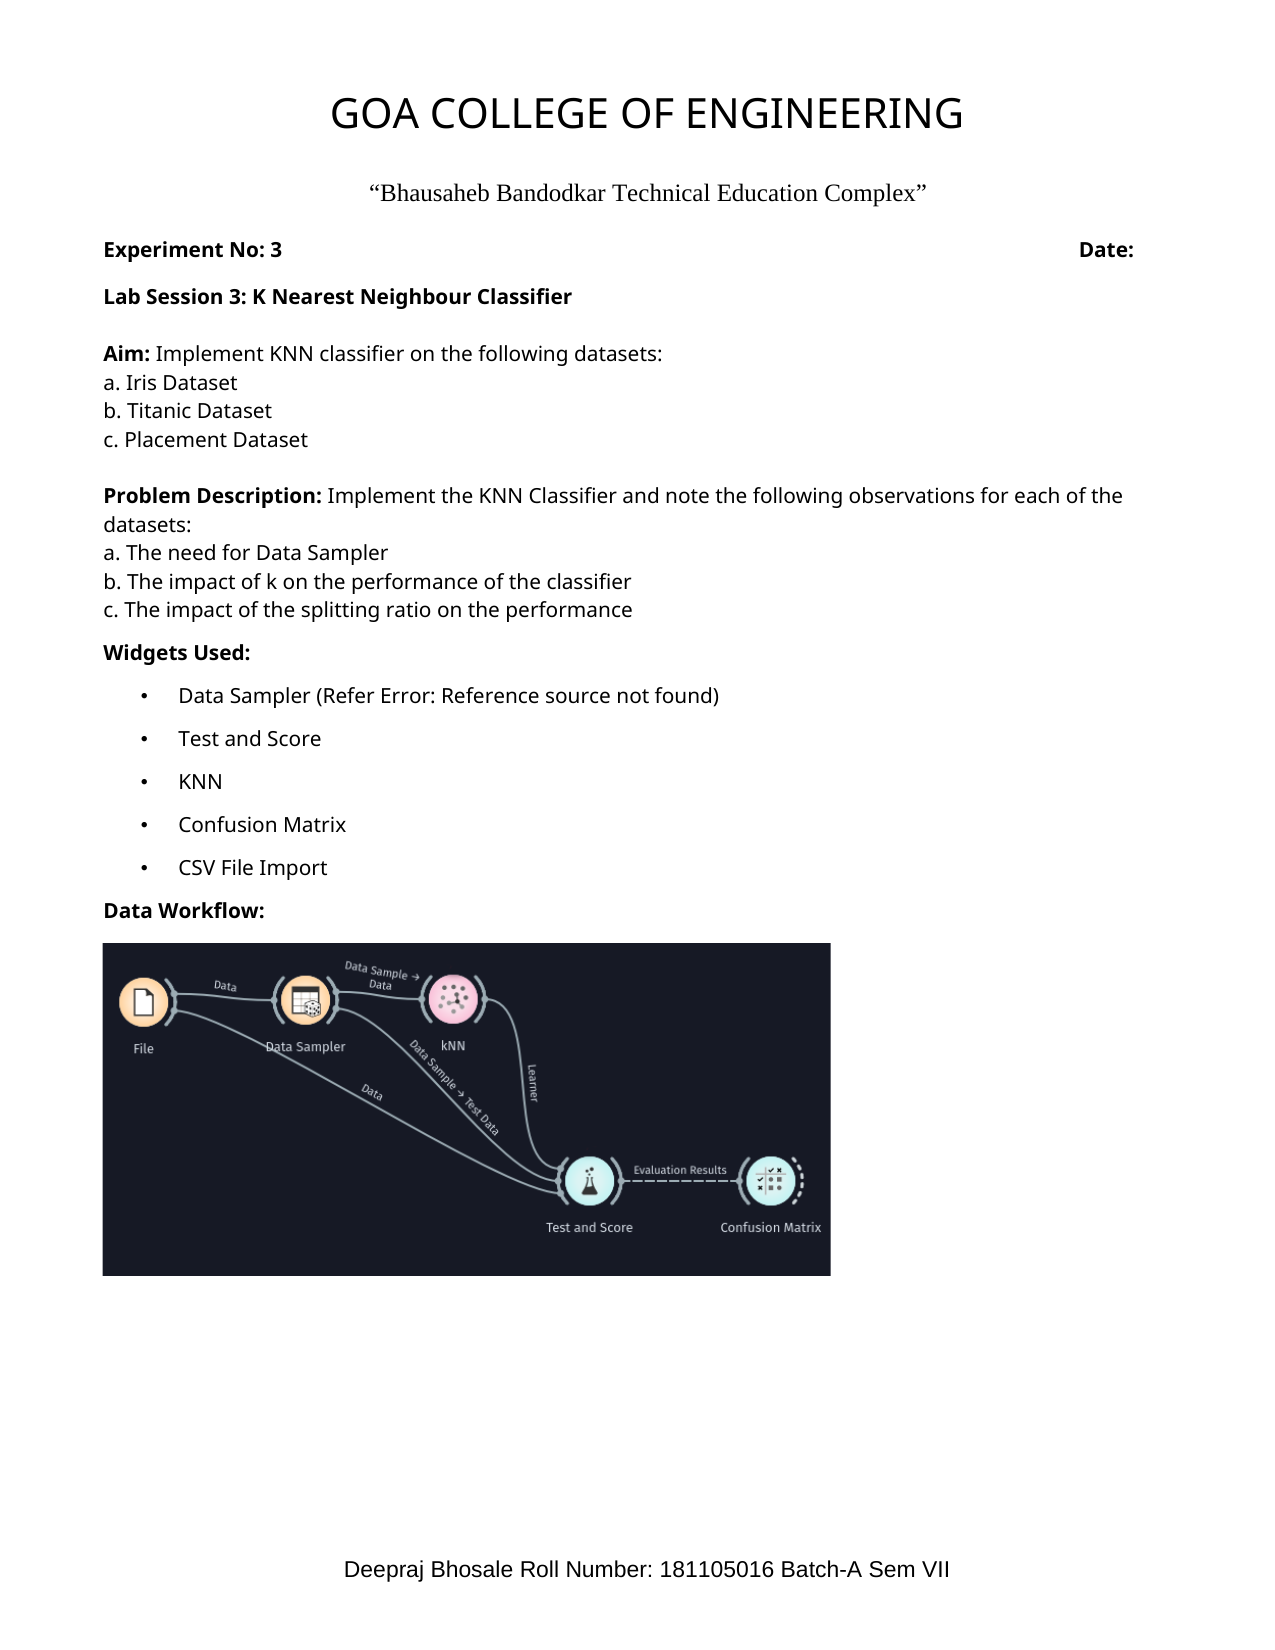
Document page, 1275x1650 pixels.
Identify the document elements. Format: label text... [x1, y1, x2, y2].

list CSV File Import [141, 853, 1191, 882]
text Problem Description: Implement the KNN Classifier and note the following observations for each of the datasets: a. The need for Data Sampler b. The impact of k on the performance of the classifier c. The impact of the splitting ratio on the performance [103, 482, 1191, 624]
text Experiment No: 3 Date: [103, 235, 1191, 264]
picture [102, 943, 831, 1276]
list KNN [141, 767, 1191, 796]
list Data Sampler (Refer Error: Reference source not found) [141, 681, 1191, 710]
text Aim: Implement KNN classifier on the following datasets: a. Iris Dataset b. Titanic Dataset c. Placement Dataset [103, 339, 1191, 453]
text Data Workflow: [103, 896, 1191, 925]
text Lab Session 3: K Nearest Neighbour Classifier [103, 282, 1191, 311]
list Confusion Matrix [141, 810, 1191, 839]
text Widgets Used: [103, 638, 1191, 667]
list Test and Score [141, 724, 1191, 753]
